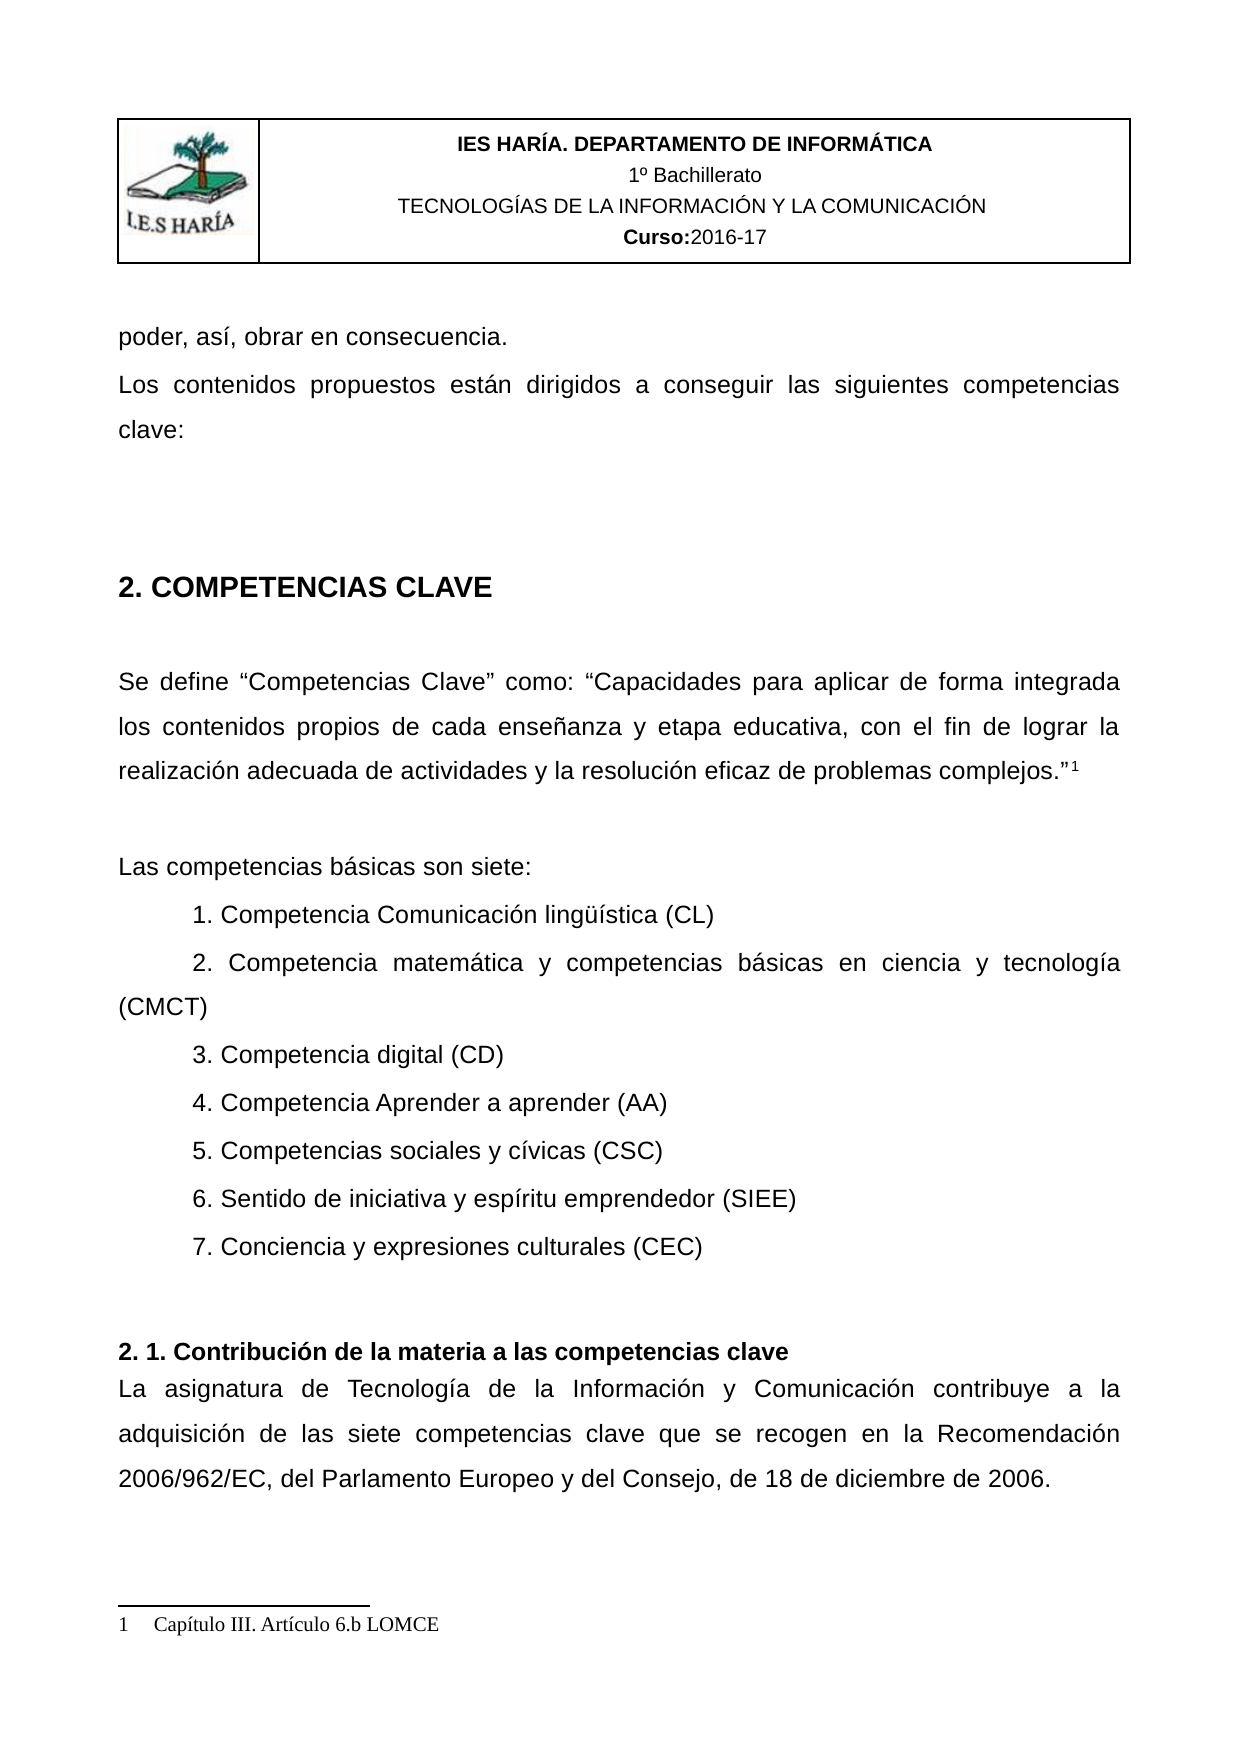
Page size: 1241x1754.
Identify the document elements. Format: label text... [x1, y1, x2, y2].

text poder, así, obrar en consecuencia. [118, 322, 1122, 352]
text 2. Competencia matemática y competencias básicas en ciencia y tecnología (CMCT) [118, 948, 1122, 1022]
text 5. Competencias sociales y cívicas (CSC) [118, 1136, 1122, 1166]
text 1. Competencia Comunicación lingüística (CL) [118, 900, 1122, 930]
text Capítulo III. Artículo 6.b LOMCE [118, 1612, 1122, 1636]
text La asignatura de Tecnología de la Información y Comunicación contribuye a la adquisición de las siete competencias clave que se recogen en la Recomendación 2006/962/EC, del Parlamento Europeo y del Consejo, de 18 de diciembre de 2006. [118, 1374, 1122, 1494]
subtitle 2. COMPETENCIAS CLAVE [118, 570, 1122, 603]
text Los contenidos propuestos están dirigidos a conseguir las siguientes competencias clave: [118, 370, 1122, 444]
text 3. Competencia digital (CD) [118, 1040, 1122, 1070]
text 7. Conciencia y expresiones culturales (CEC) [118, 1231, 1122, 1261]
text 4. Competencia Aprender a aprender (AA) [118, 1088, 1122, 1118]
picture [123, 126, 254, 235]
text Las competencias básicas son siete: [118, 852, 1122, 882]
text Se define “Competencias Clave” como: “Capacidades para aplicar de forma integrada los contenidos propios de cada enseñanza y etapa educativa, con el fin de lograr la realización adecuada de actividades y la resolución eficaz de problemas complejos.” [118, 667, 1122, 786]
text 6. Sentido de iniciativa y espíritu emprendedor (SIEE) [118, 1184, 1122, 1213]
subtitle 2. 1. Contribución de la materia a las competencias clave [118, 1337, 1122, 1365]
